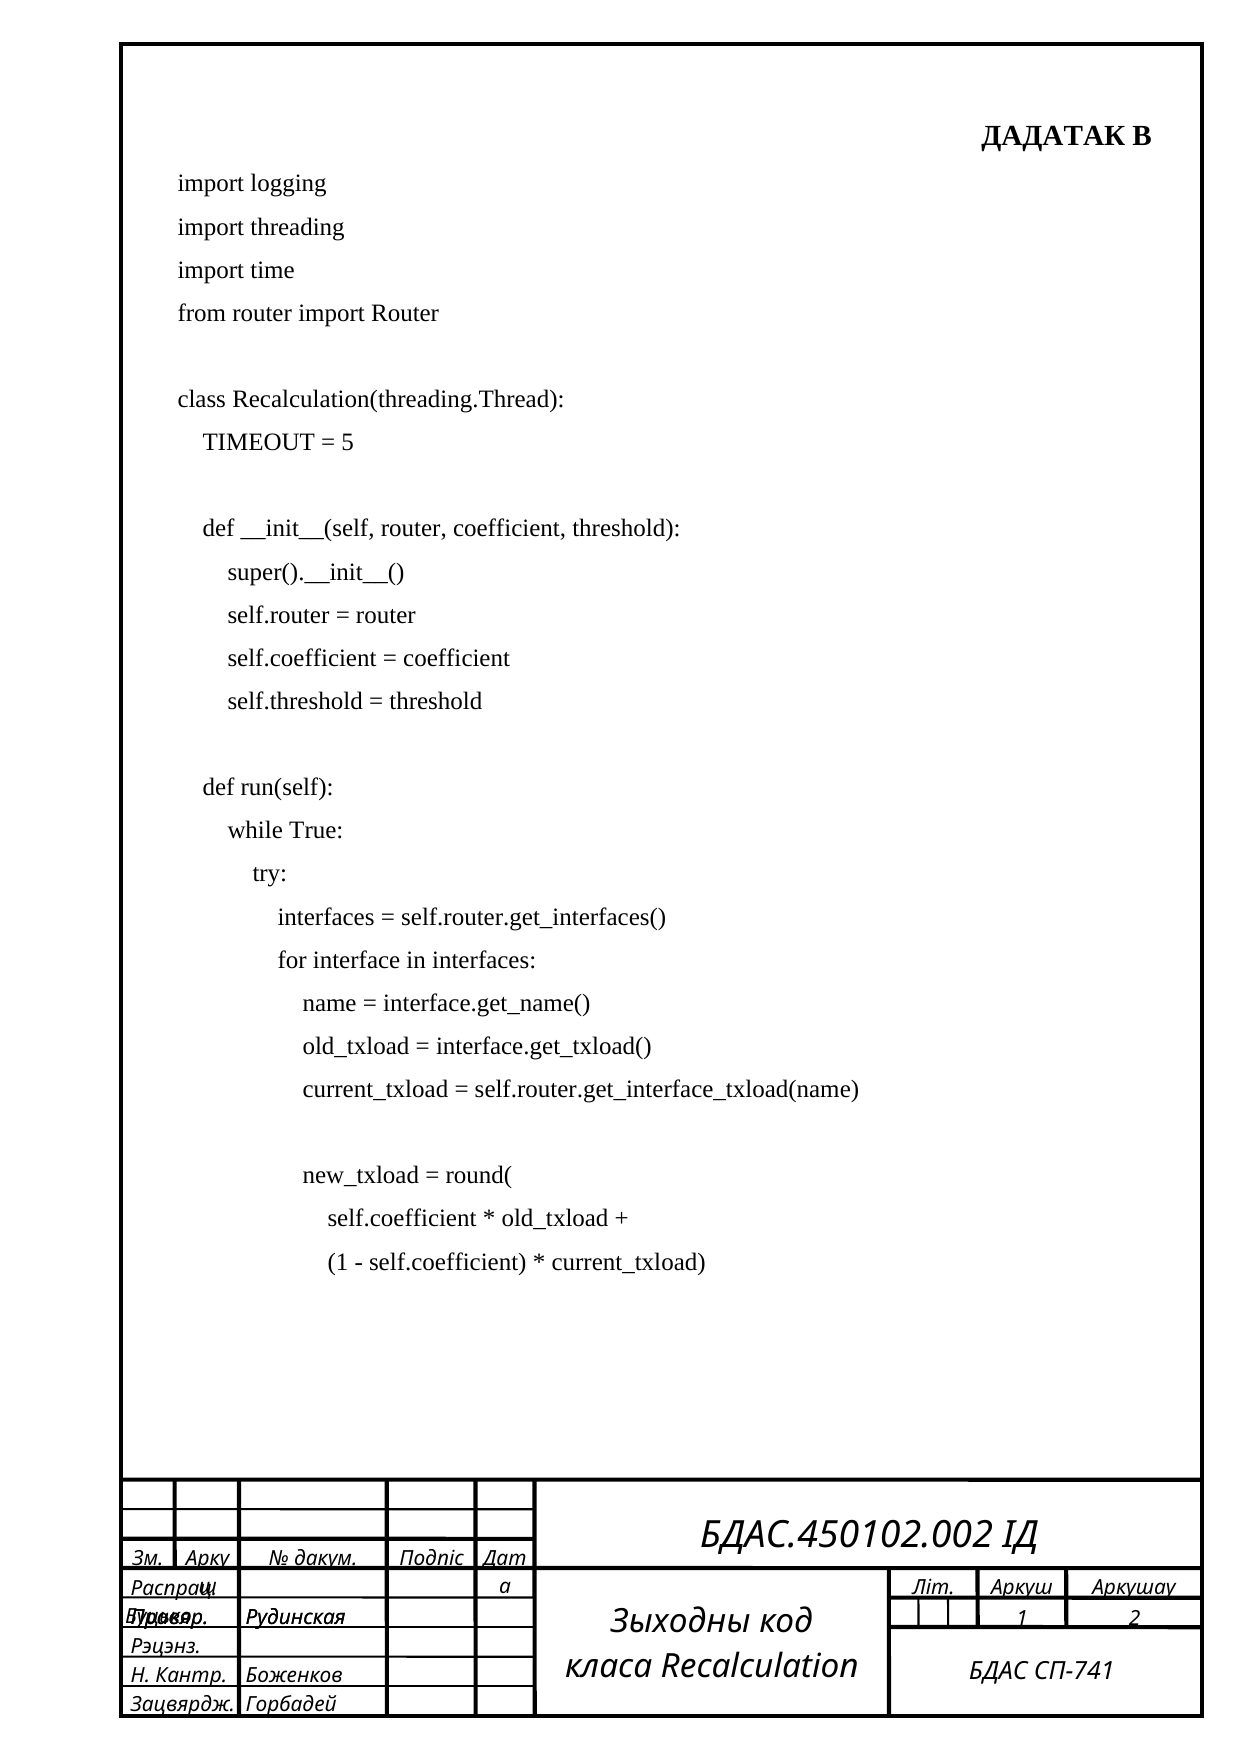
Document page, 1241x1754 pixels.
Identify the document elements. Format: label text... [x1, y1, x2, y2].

subtitle ДАДАТАК В [177, 118, 1152, 152]
text from router import Router [177, 298, 1152, 327]
text import logging [177, 168, 1152, 197]
text current_txload = self.router.get_interface_txload(name) [177, 1074, 1152, 1103]
text import threading [177, 212, 1152, 240]
text class Recalculation(threading.Thread): [177, 384, 1152, 413]
text (1 - self.coefficient) * current_txload) [177, 1247, 1152, 1275]
text def run(self): [177, 772, 1152, 801]
text name = interface.get_name() [177, 988, 1152, 1017]
text try: [177, 858, 1152, 887]
text self.coefficient = coefficient [177, 643, 1152, 672]
text while True: [177, 815, 1152, 844]
text def __init__(self, router, coefficient, threshold): [177, 513, 1152, 542]
text old_txload = interface.get_txload() [177, 1031, 1152, 1060]
text for interface in interfaces: [177, 945, 1152, 973]
text interfaces = self.router.get_interfaces() [177, 902, 1152, 930]
text import time [177, 255, 1152, 283]
text new_txload = round( [177, 1160, 1152, 1189]
text self.router = router [177, 600, 1152, 628]
text super().__init__() [177, 557, 1152, 585]
text self.coefficient * old_txload + [177, 1203, 1152, 1232]
text self.threshold = threshold [177, 686, 1152, 715]
text TIMEOUT = 5 [177, 427, 1152, 456]
